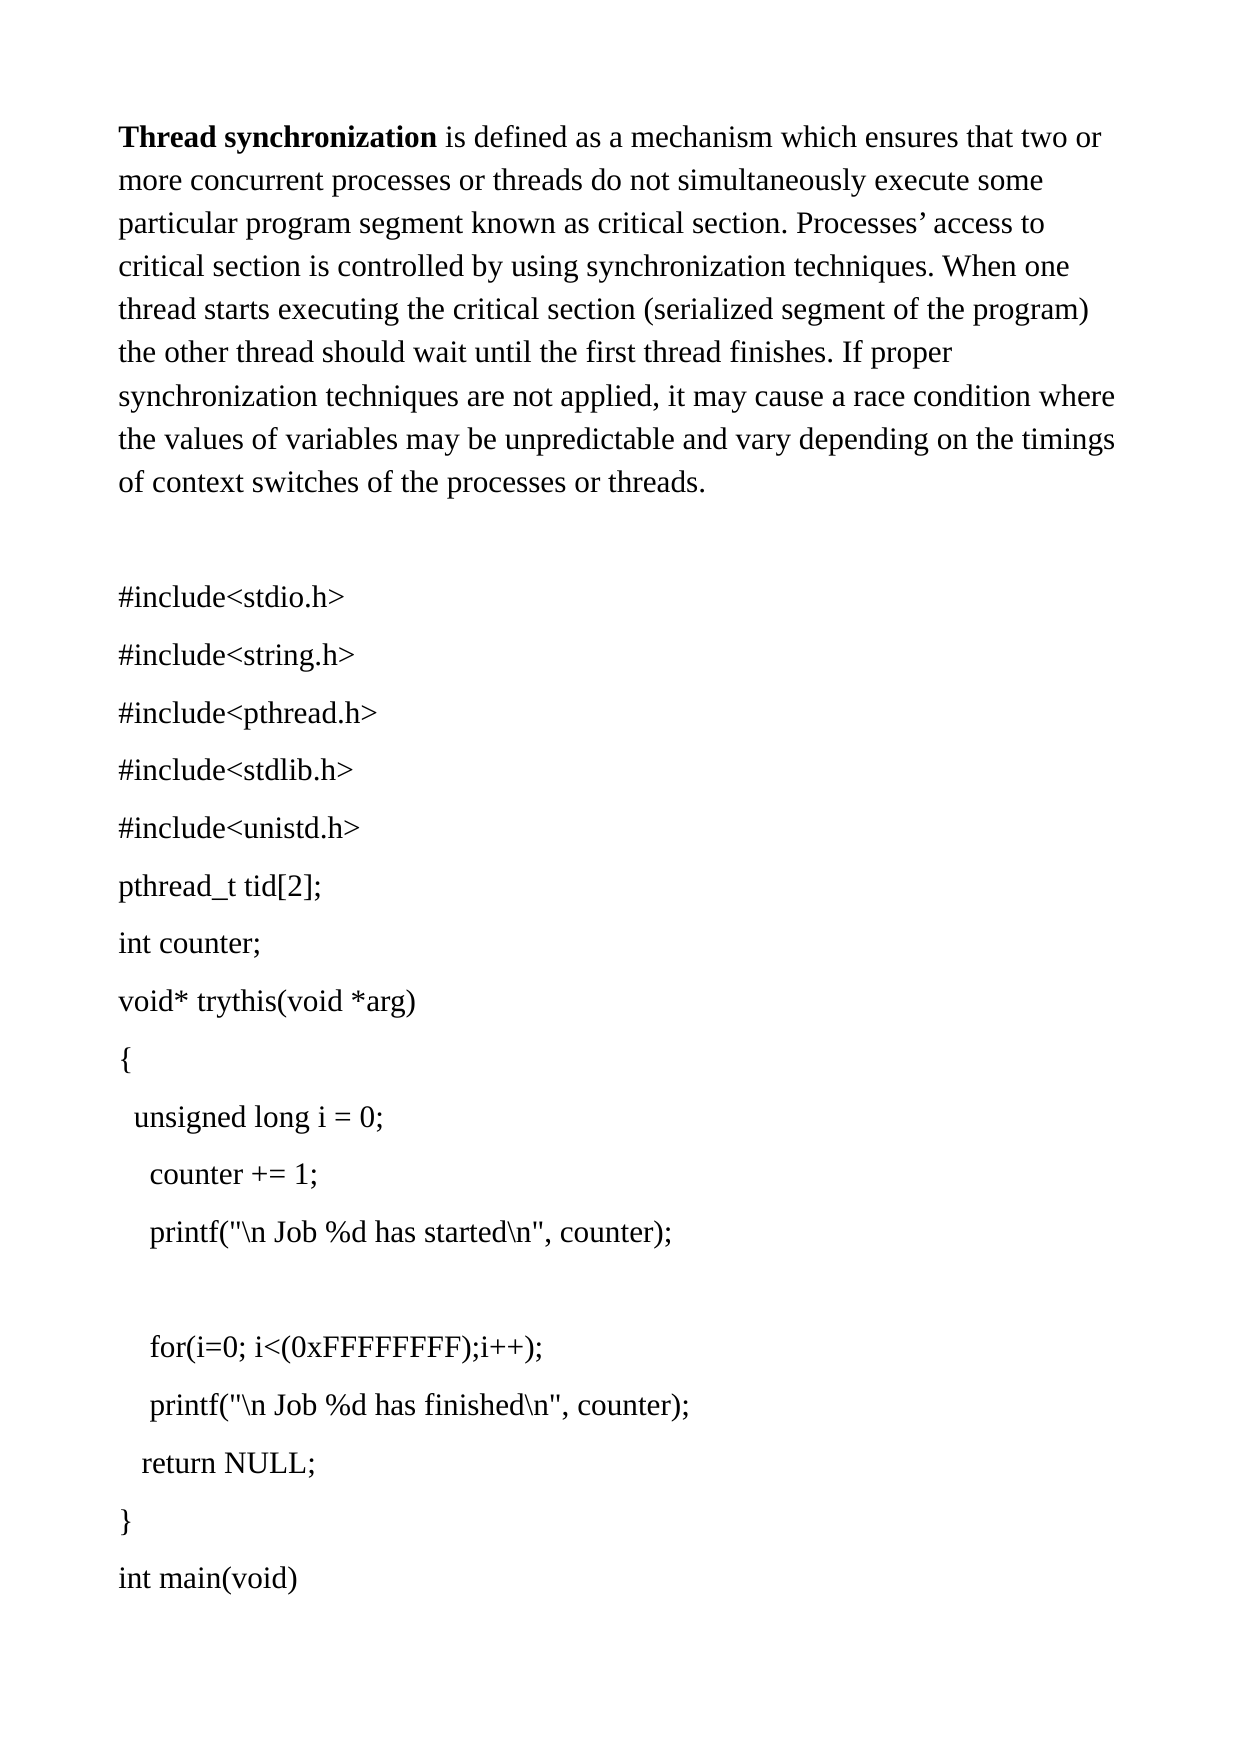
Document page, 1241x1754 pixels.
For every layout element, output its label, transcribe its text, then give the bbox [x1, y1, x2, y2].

text Thread synchronization is defined as a mechanism which ensures that two or more concurrent processes or threads do not simultaneously execute some particular program segment known as critical section. Processes’ access to critical section is controlled by using synchronization techniques. When one thread starts executing the critical section (serialized segment of the program) the other thread should wait until the first thread finishes. If proper synchronization techniques are not applied, it may cause a race condition where the values of variables may be unpredictable and vary depending on the timings of context switches of the processes or threads. [118, 118, 1122, 499]
text #include<pthread.h> [118, 694, 1122, 730]
text unsigned long i = 0; [118, 1098, 1122, 1134]
text counter += 1; [118, 1156, 1122, 1192]
text #include<stdlib.h> [118, 752, 1122, 788]
text int main(void) [118, 1559, 1122, 1596]
text pthread_t tid[2]; [118, 867, 1122, 903]
text return NULL; [118, 1444, 1122, 1480]
text int counter; [118, 925, 1122, 961]
text #include<string.h> [118, 636, 1122, 672]
text #include<unistd.h> [118, 809, 1122, 845]
text #include<stdio.h> [118, 578, 1122, 614]
text { [118, 1040, 1122, 1076]
text printf("\n Job %d has started\n", counter); [118, 1213, 1122, 1249]
text } [118, 1502, 1122, 1538]
text for(i=0; i<(0xFFFFFFFF);i++); [118, 1329, 1122, 1365]
text printf("\n Job %d has finished\n", counter); [118, 1386, 1122, 1422]
text void* trythis(void *arg) [118, 982, 1122, 1018]
